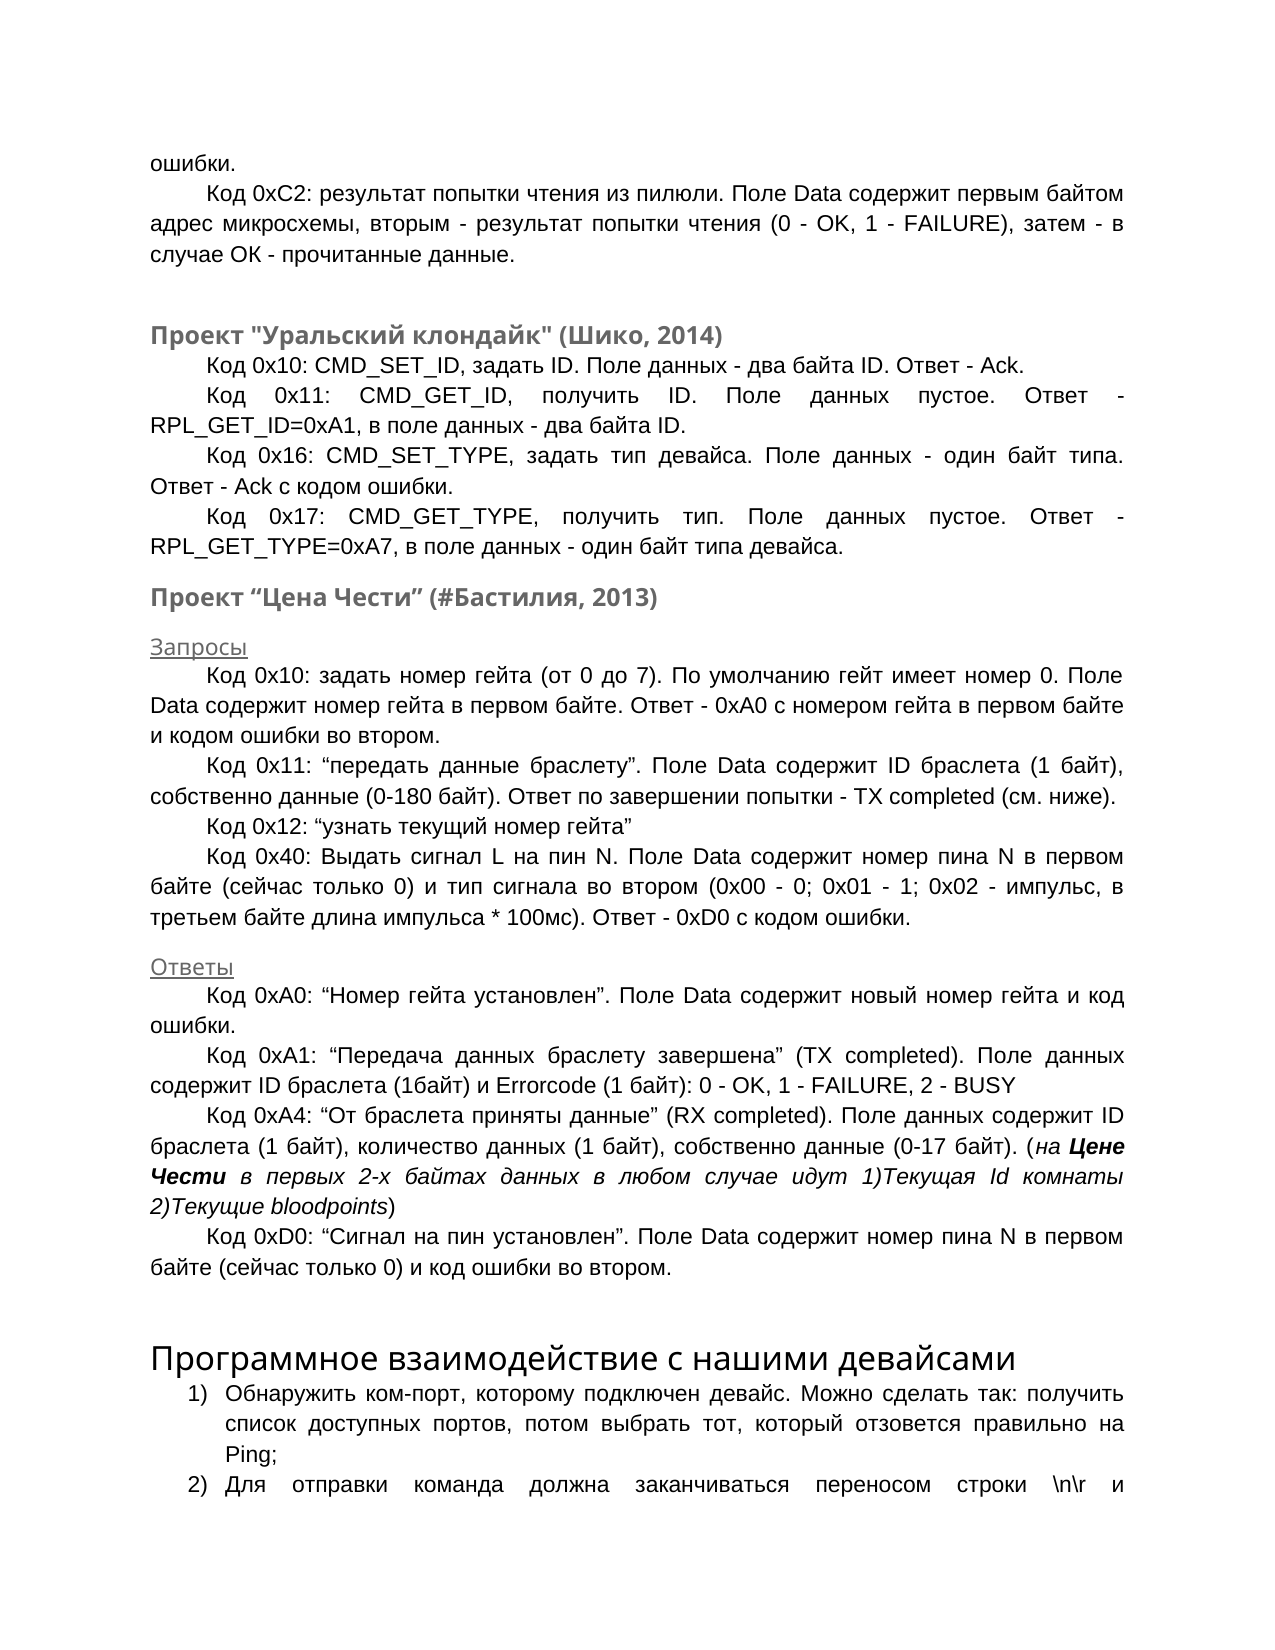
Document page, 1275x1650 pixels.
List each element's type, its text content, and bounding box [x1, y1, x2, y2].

text Код 0x10: задать номер гейта (от 0 до 7). По умолчанию гейт имеет номер 0. Поле Data содержит номер гейта в первом байте. Ответ - 0xA0 с номером гейта в первом байте и кодом ошибки во втором. [150, 662, 1125, 749]
text Код 0xC2: результат попытки чтения из пилюли. Поле Data содержит первым байтом адрес микросхемы, вторым - результат попытки чтения (0 - OK, 1 - FAILURE), затем - в случае ОК - прочитанные данные. [150, 180, 1125, 267]
list Обнаружить ком-порт, которому подключен девайс. Можно сделать так: получить список доступных портов, потом выбрать тот, который отзовется правильно на Ping; [187, 1380, 1125, 1467]
text Код 0x11: “передать данные браслету”. Поле Data содержит ID браслета (1 байт), собственно данные (0-180 байт). Ответ по завершении попытки - TX completed (см. ниже). [150, 752, 1125, 809]
text Код 0x40: Выдать сигнал L на пин N. Поле Data содержит номер пина N в первом байте (сейчас только 0) и тип сигнала во втором (0x00 - 0; 0x01 - 1; 0x02 - импульс, в третьем байте длина импульса * 100мс). Ответ - 0xD0 с кодом ошибки. [150, 843, 1125, 930]
text Код 0x12: “узнать текущий номер гейта” [150, 813, 1125, 839]
text Код 0xD0: “Сигнал на пин установлен”. Поле Data содержит номер пина N в первом байте (сейчас только 0) и код ошибки во втором. [150, 1223, 1125, 1280]
text Код 0xA1: “Передача данных браслету завершена” (TX completed). Поле данных содержит ID браслета (1байт) и Errorcode (1 байт): 0 - OK, 1 - FAILURE, 2 - BUSY [150, 1042, 1125, 1099]
text Код 0x10: CMD_SET_ID, задать ID. Поле данных - два байта ID. Ответ - Ack. [150, 352, 1125, 378]
text Код 0x11: CMD_GET_ID, получить ID. Поле данных пустое. Ответ - RPL_GET_ID=0xA1, в поле данных - два байта ID. [150, 382, 1125, 438]
text Код 0xA0: “Номер гейта установлен”. Поле Data содержит новый номер гейта и код ошибки. [150, 982, 1125, 1038]
subtitle Проект “Цена Чести” (#Бастилия, 2013) [150, 580, 1125, 614]
subtitle Запросы [150, 631, 1125, 662]
list Для отправки команда должна заканчиваться переносом строки \n\r и [187, 1471, 1125, 1497]
subtitle Программное взаимодействие с нашими девайсами [150, 1335, 1125, 1380]
text Код 0xA4: “От браслета приняты данные” (RX completed). Поле данных содержит ID браслета (1 байт), количество данных (1 байт), собственно данные (0-17 байт). (на Цене Чести в первых 2-х байтах данных в любом случае идут 1)Текущая Id комнаты 2)Текущие bloodpoints) [150, 1102, 1125, 1219]
subtitle Ответы [150, 950, 1125, 982]
subtitle Проект "Уральский клондайк" (Шико, 2014) [150, 318, 1125, 352]
text Код 0x16: CMD_SET_TYPE, задать тип девайса. Поле данных - один байт типа. Ответ - Ack с кодом ошибки. [150, 442, 1125, 499]
text ошибки. [150, 150, 1125, 176]
text Код 0x17: CMD_GET_TYPE, получить тип. Поле данных пустое. Ответ - RPL_GET_TYPE=0xA7, в поле данных - один байт типа девайса. [150, 503, 1125, 559]
